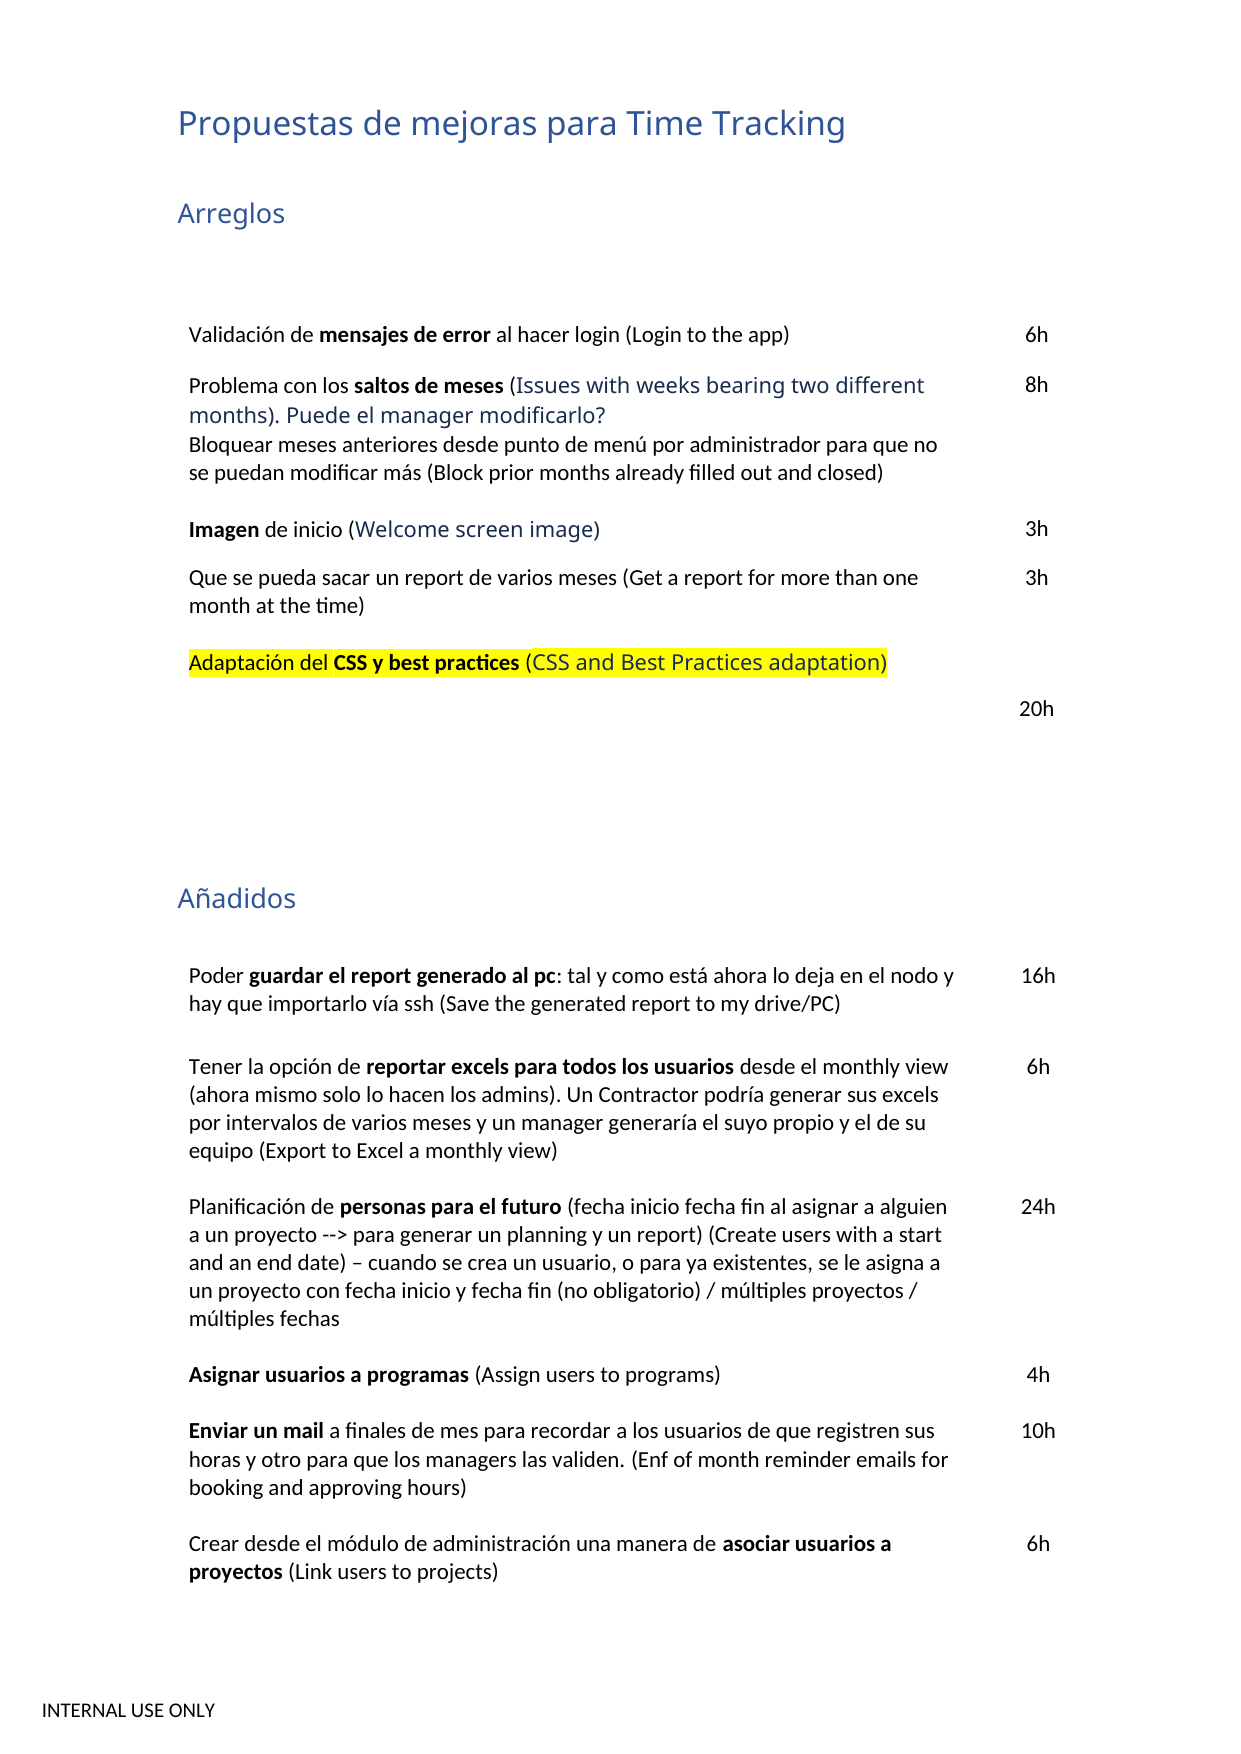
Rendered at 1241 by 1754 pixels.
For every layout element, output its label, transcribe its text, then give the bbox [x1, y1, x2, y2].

table_cell 3h [976, 514, 1098, 563]
table_cell Tener la opción de reportar excels para todos los usuarios desde el monthly view (ahora mismo solo lo hacen los admins). Un Contractor podría generar sus excels por intervalos de varios meses y un manager generaría el suyo propio y el de su equipo (Export to Excel a monthly view) [177, 1053, 974, 1192]
table_header Poder guardar el report generado al pc: tal y como está ahora lo deja en el nodo y hay que importarlo vía ssh (Save the generated report to my drive/PC) [177, 961, 974, 1052]
table_cell Crear desde el módulo de administración una manera de asociar usuarios a proyectos (Link users to projects) [177, 1529, 974, 1585]
table_cell 8h [976, 370, 1098, 514]
table_cell Imagen de inicio (Welcome screen image) [177, 514, 976, 563]
table_cell Asignar usuarios a programas (Assign users to programs) [177, 1361, 974, 1417]
table_header Validación de mensajes de error al hacer login (Login to the app) [177, 321, 976, 370]
table_header 16h [974, 961, 1102, 1052]
table_cell 3h [976, 563, 1098, 647]
text Arreglos [177, 194, 1063, 231]
table_cell 6h [974, 1053, 1102, 1192]
table_cell 20h [976, 694, 1098, 741]
table_cell Adaptación del CSS y best practices (CSS and Best Practices adaptation) [177, 648, 976, 694]
table_cell 4h [974, 1361, 1102, 1417]
table_cell Que se pueda sacar un report de varios meses (Get a report for more than one month at the time) [177, 563, 976, 647]
table_cell Planificación de personas para el futuro (fecha inicio fecha fin al asignar a alguien a un proyecto --> para generar un planning y un report) (Create users with a start and an end date) – cuando se crea un usuario, o para ya existentes, se le asigna a un proyecto con fecha inicio y fecha fin (no obligatorio) / múltiples proyectos / múltiples fechas [177, 1193, 974, 1361]
table_cell [976, 648, 1098, 694]
table_header 6h [976, 321, 1098, 370]
table_cell Problema con los saltos de meses (Issues with weeks bearing two different months). Puede el manager modificarlo? Bloquear meses anteriores desde punto de menú por administrador para que no se puedan modificar más (Block prior months already filled out and closed) [177, 370, 976, 514]
text Propuestas de mejoras para Time Tracking [177, 100, 1063, 145]
table_cell 24h [974, 1193, 1102, 1361]
table_cell 6h [974, 1529, 1102, 1585]
table_cell 10h [974, 1417, 1102, 1529]
table_cell [177, 694, 976, 741]
text Añadidos [177, 879, 1063, 916]
table_cell Enviar un mail a finales de mes para recordar a los usuarios de que registren sus horas y otro para que los managers las validen. (Enf of month reminder emails for booking and approving hours) [177, 1417, 974, 1529]
